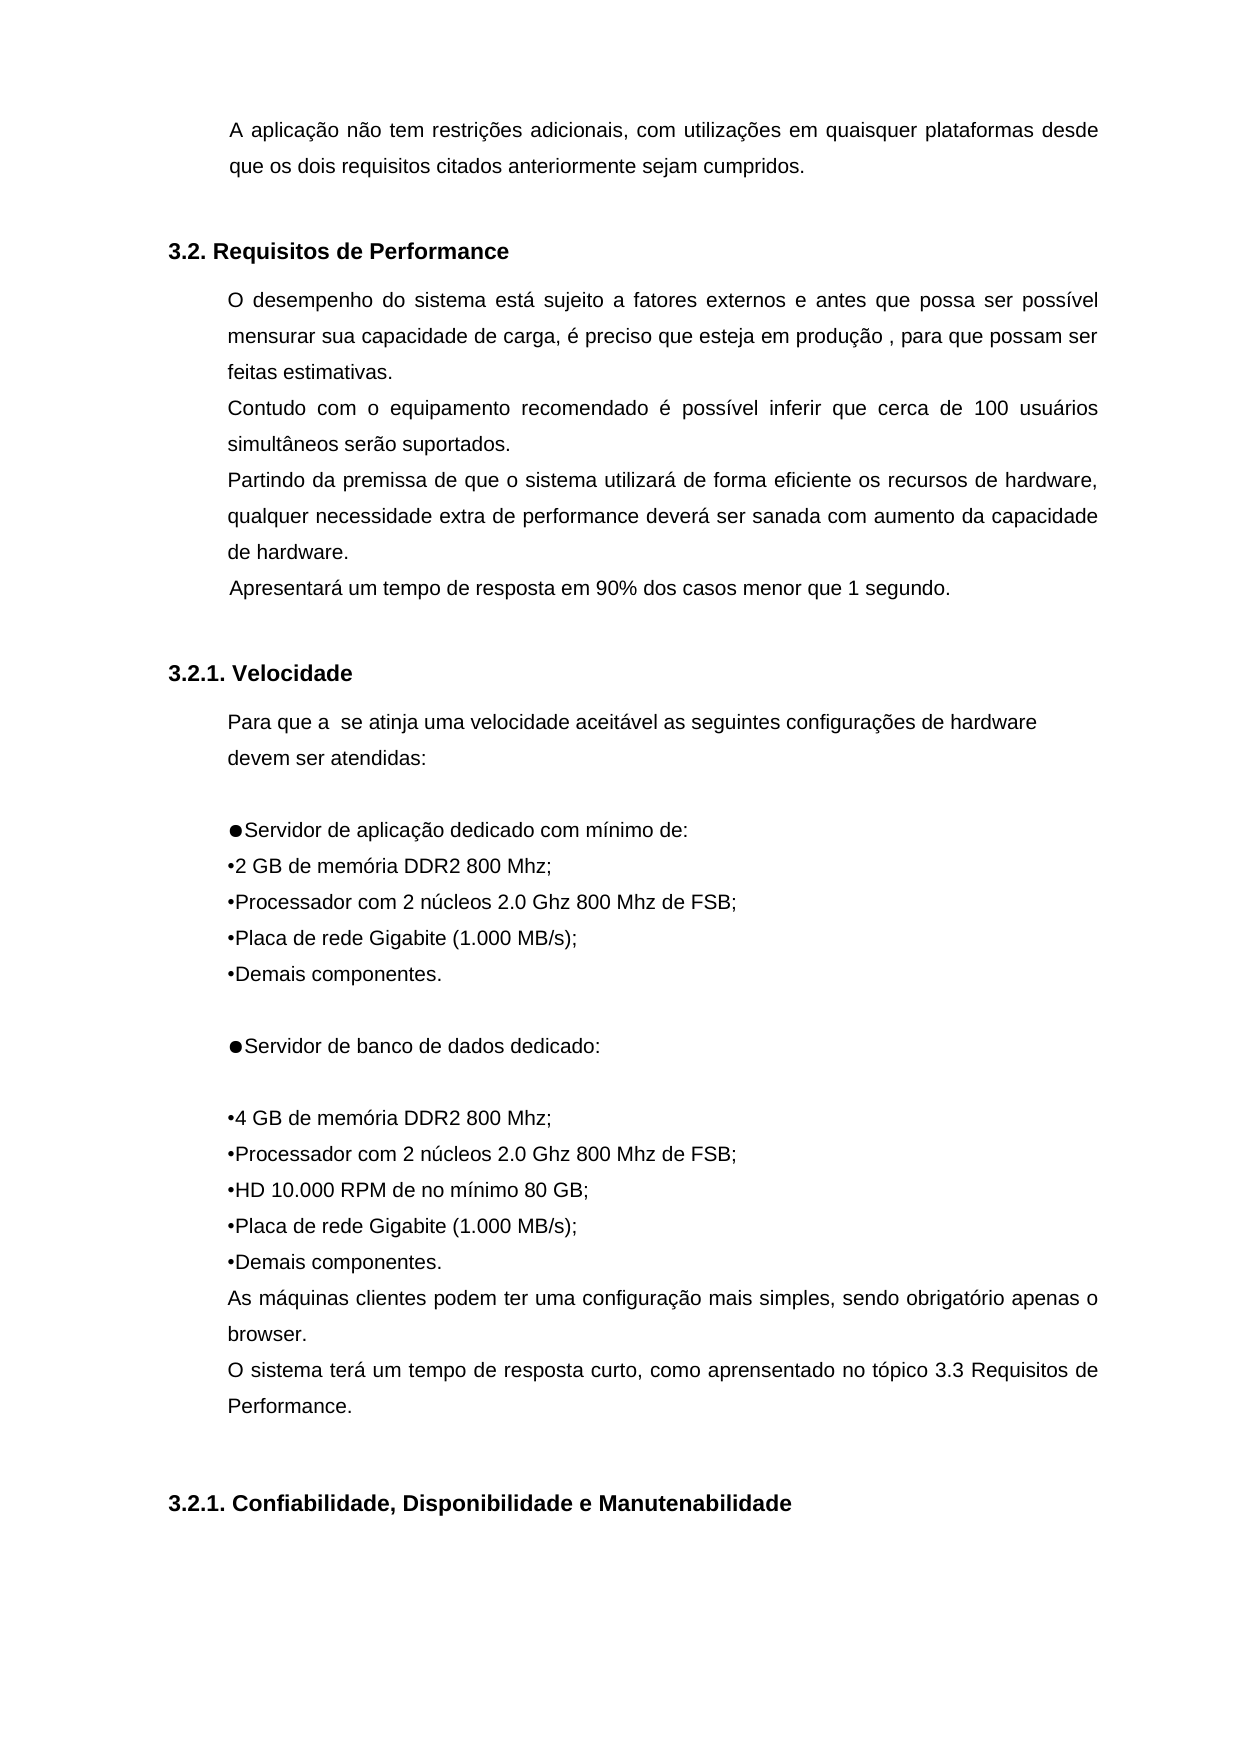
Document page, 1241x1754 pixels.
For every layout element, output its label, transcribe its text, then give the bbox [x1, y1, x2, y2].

text Contudo com o equipamento recomendado é possível inferir que cerca de 100 usuários simultâneos serão suportados. [227, 396, 1100, 456]
list Processador com 2 núcleos 2.0 Ghz 800 Mhz de FSB; [227, 1142, 1100, 1166]
list Servidor de banco de dados dedicado: [227, 1034, 1100, 1058]
list HD 10.000 RPM de no mínimo 80 GB; [227, 1178, 1100, 1202]
list 4 GB de memória DDR2 800 Mhz; [227, 1106, 1100, 1130]
list Demais componentes. [227, 962, 1100, 986]
text O desempenho do sistema está sujeito a fatores externos e antes que possa ser possível mensurar sua capacidade de carga, é preciso que esteja em produção , para que possam ser feitas estimativas. [227, 288, 1100, 384]
text Partindo da premissa de que o sistema utilizará de forma eficiente os recursos de hardware, qualquer necessidade extra de performance deverá ser sanada com aumento da capacidade de hardware. [227, 468, 1100, 564]
subtitle . Requisitos de Performance [168, 238, 1100, 264]
list Servidor de aplicação dedicado com mínimo de: [227, 818, 1100, 842]
text A aplicação não tem restrições adicionais, com utilizações em quaisquer plataformas desde que os dois requisitos citados anteriormente sejam cumpridos. [229, 118, 1100, 178]
text Para que a se atinja uma velocidade aceitável as seguintes configurações de hardware devem ser atendidas: [227, 710, 1100, 770]
list Processador com 2 núcleos 2.0 Ghz 800 Mhz de FSB; [227, 890, 1100, 914]
subtitle . Velocidade [168, 659, 1100, 686]
text O sistema terá um tempo de resposta curto, como aprensentado no tópico 3.3 Requisitos de Performance. [227, 1358, 1100, 1418]
list Placa de rede Gigabite (1.000 MB/s); [227, 1214, 1100, 1238]
list 2 GB de memória DDR2 800 Mhz; [227, 854, 1100, 878]
list Placa de rede Gigabite (1.000 MB/s); [227, 926, 1100, 950]
text As máquinas clientes podem ter uma configuração mais simples, sendo obrigatório apenas o browser. [227, 1286, 1100, 1346]
list Demais componentes. [227, 1250, 1100, 1274]
text Apresentará um tempo de resposta em 90% dos casos menor que 1 segundo. [229, 576, 1100, 600]
subtitle . Confiabilidade, Disponibilidade e Manutenabilidade [168, 1490, 1100, 1516]
